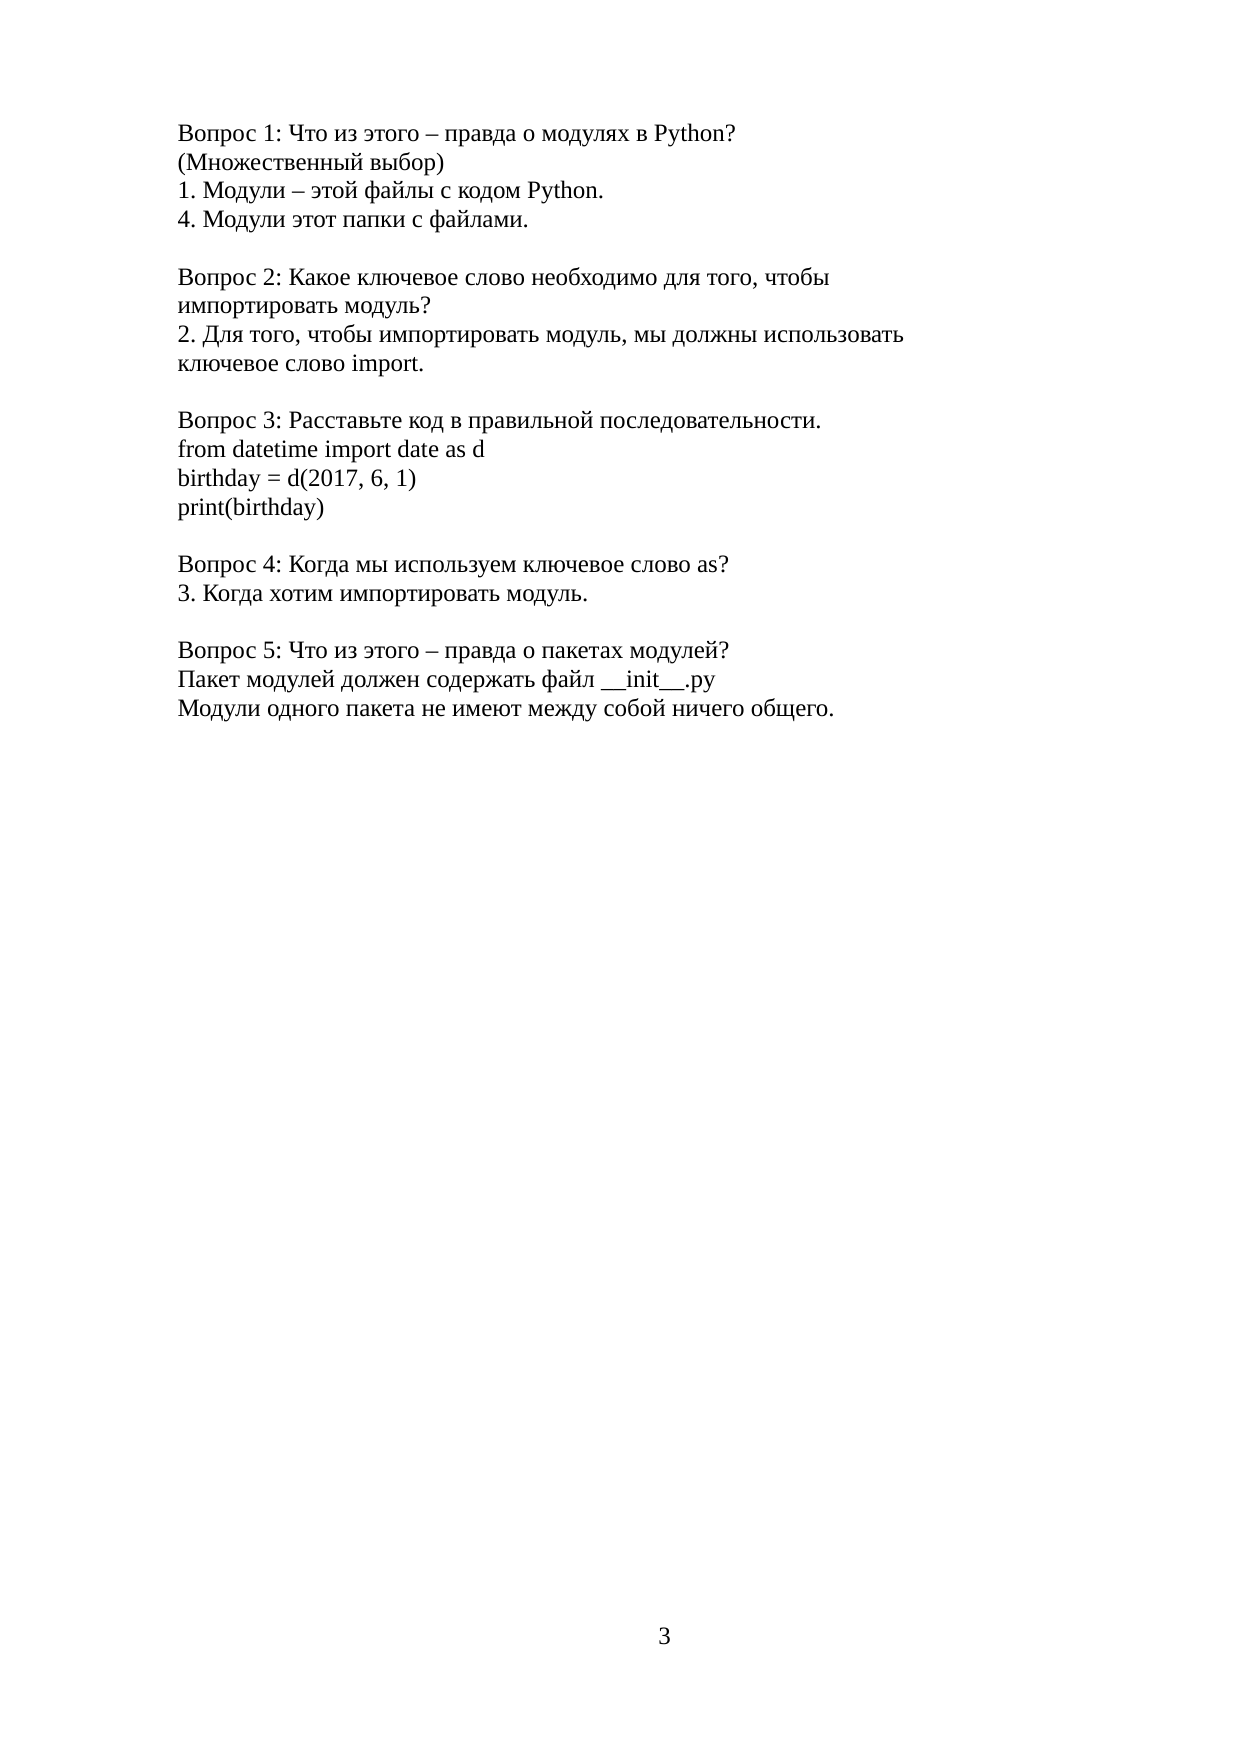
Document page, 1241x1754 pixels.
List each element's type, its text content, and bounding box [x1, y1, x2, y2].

text print(birthday) [177, 492, 1152, 521]
text from datetime import date as d [177, 434, 1152, 463]
text Пакет модулей должен содержать файл __init__.py [177, 664, 1152, 693]
text импортировать модуль? [177, 291, 1152, 319]
text 2. Для того, чтобы импортировать модуль, мы должны использовать [177, 319, 1152, 348]
text 1. Модули – этой файлы с кодом Python. [177, 176, 1152, 204]
text birthday = d(2017, 6, 1) [177, 463, 1152, 492]
text 4. Модули этот папки с файлами. [177, 204, 1152, 233]
text Вопрос 4: Когда мы используем ключевое слово as? [177, 549, 1152, 578]
text Вопрос 5: Что из этого – правда о пакетах модулей? [177, 636, 1152, 664]
text 3. Когда хотим импортировать модуль. [177, 578, 1152, 607]
text ключевое слово import. [177, 348, 1152, 377]
text Вопрос 3: Расставьте код в правильной последовательности. [177, 406, 1152, 434]
text Вопрос 1: Что из этого – правда о модулях в Python? [177, 118, 1152, 147]
text Вопрос 2: Какое ключевое слово необходимо для того, чтобы [177, 262, 1152, 291]
text Модули одного пакета не имеют между собой ничего общего. [177, 693, 1152, 722]
text (Множественный выбор) [177, 147, 1152, 176]
